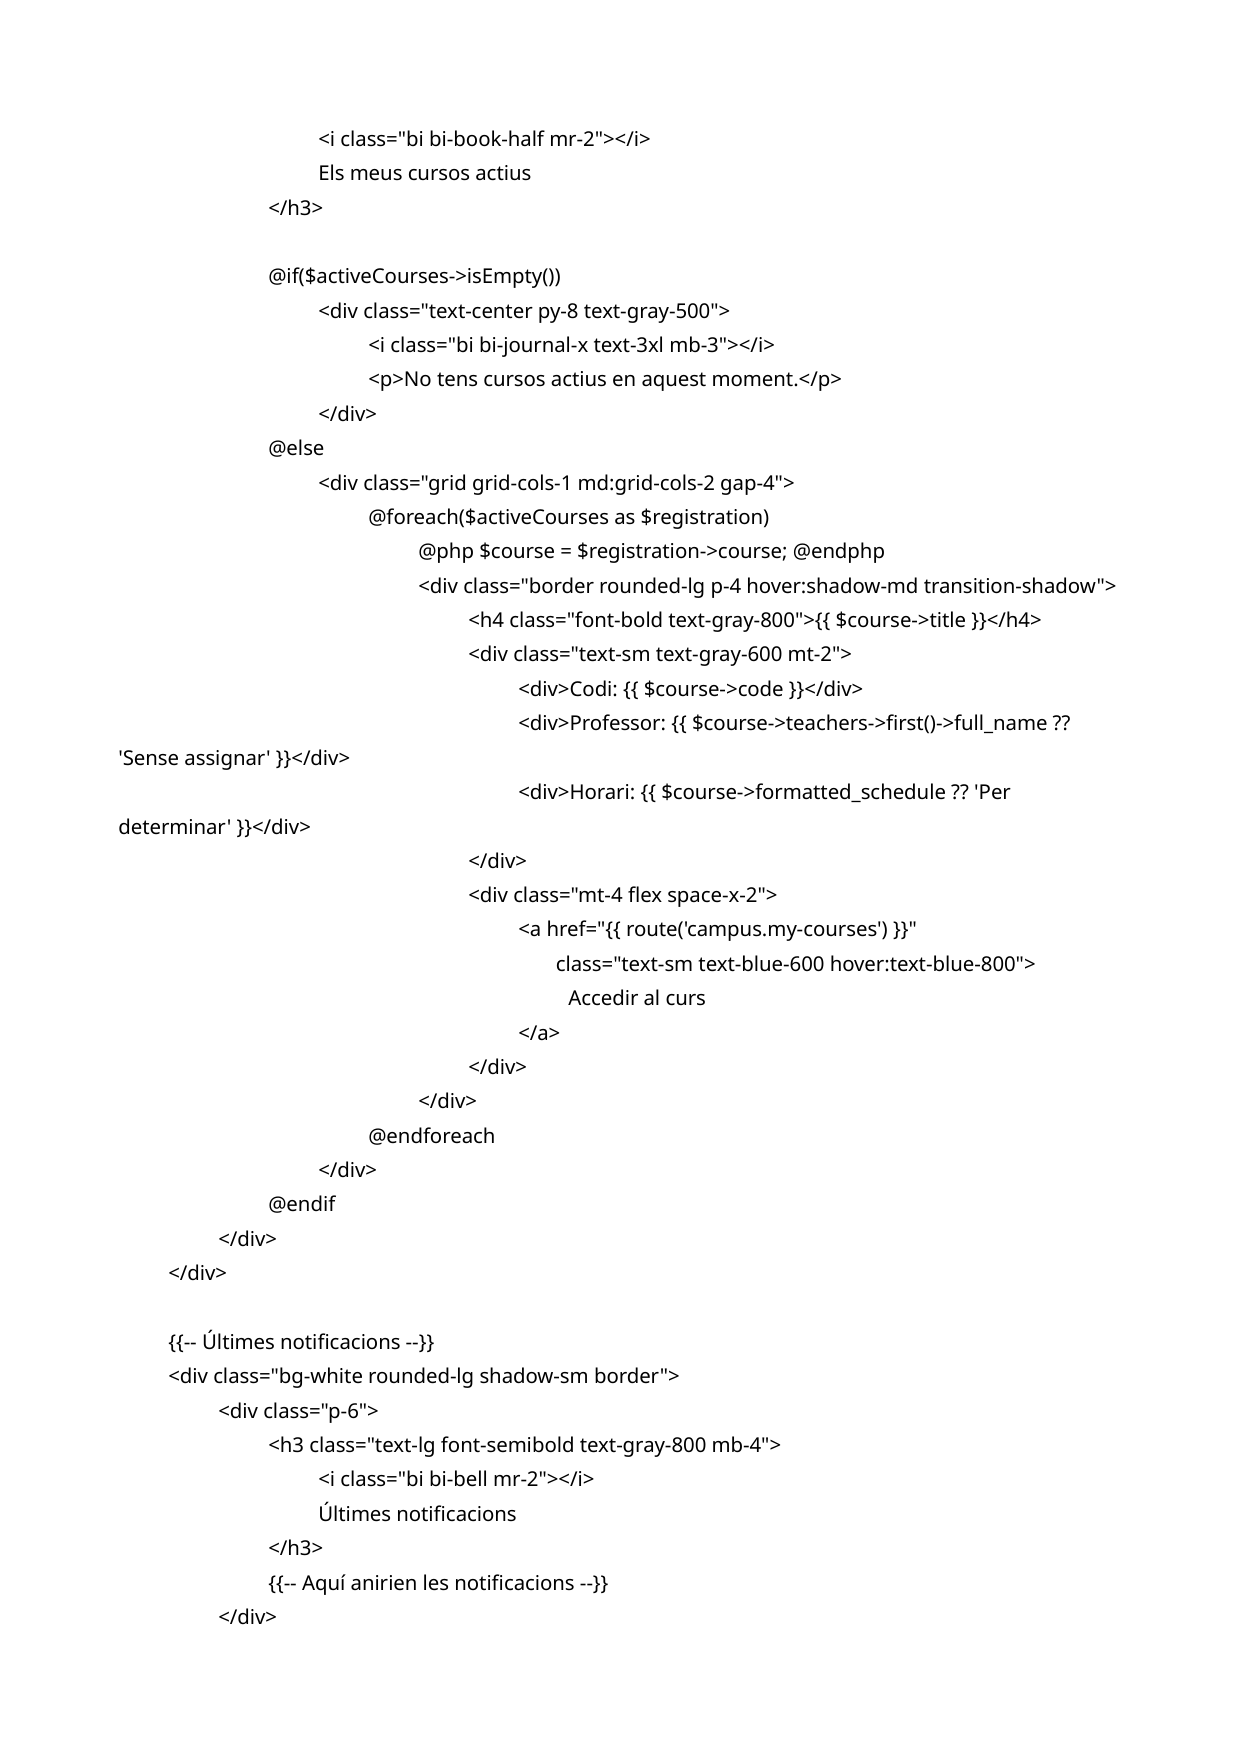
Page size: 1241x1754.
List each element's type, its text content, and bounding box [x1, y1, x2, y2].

text @endforeach [118, 1115, 1122, 1149]
text <div class="border rounded-lg p-4 hover:shadow-md transition-shadow"> [118, 565, 1122, 599]
text </div> [118, 840, 1122, 874]
text </div> [118, 1149, 1122, 1184]
text @else [118, 427, 1122, 462]
text {{-- Aquí anirien les notificacions --}} [118, 1562, 1122, 1596]
text <div>Professor: {{ $course->teachers->first()->full_name ?? 'Sense assignar' }}</div> [118, 702, 1122, 771]
text Accedir al curs [118, 977, 1122, 1012]
text Últimes notificacions [118, 1493, 1122, 1527]
text </div> [118, 393, 1122, 427]
text </div> [118, 1081, 1122, 1115]
text </h3> [118, 187, 1122, 221]
text <h3 class="text-lg font-semibold text-gray-800 mb-4"> [118, 1424, 1122, 1459]
text </div> [118, 1046, 1122, 1081]
text <div class="bg-white rounded-lg shadow-sm border"> [118, 1356, 1122, 1390]
text <div class="text-center py-8 text-gray-500"> [118, 290, 1122, 324]
text <i class="bi bi-journal-x text-3xl mb-3"></i> [118, 324, 1122, 359]
text <i class="bi bi-book-half mr-2"></i> [118, 118, 1122, 152]
text </h3> [118, 1527, 1122, 1562]
text <h4 class="font-bold text-gray-800">{{ $course->title }}</h4> [118, 599, 1122, 634]
text <div>Horari: {{ $course->formatted_schedule ?? 'Per determinar' }}</div> [118, 771, 1122, 840]
text </div> [118, 1218, 1122, 1252]
text <div class="p-6"> [118, 1390, 1122, 1424]
text <div>Codi: {{ $course->code }}</div> [118, 668, 1122, 702]
text @php $course = $registration->course; @endphp [118, 531, 1122, 565]
text <p>No tens cursos actius en aquest moment.</p> [118, 359, 1122, 393]
text <div class="text-sm text-gray-600 mt-2"> [118, 634, 1122, 668]
text Els meus cursos actius [118, 152, 1122, 187]
text <a href="{{ route('campus.my-courses') }}" [118, 909, 1122, 943]
text {{-- Últimes notificacions --}} [118, 1321, 1122, 1356]
text </div> [118, 1596, 1122, 1631]
text @foreach($activeCourses as $registration) [118, 496, 1122, 531]
text @if($activeCourses->isEmpty()) [118, 256, 1122, 290]
text <div class="grid grid-cols-1 md:grid-cols-2 gap-4"> [118, 462, 1122, 496]
text <div class="mt-4 flex space-x-2"> [118, 874, 1122, 909]
text <i class="bi bi-bell mr-2"></i> [118, 1459, 1122, 1493]
text @endif [118, 1184, 1122, 1218]
text class="text-sm text-blue-600 hover:text-blue-800"> [118, 943, 1122, 977]
text </div> [118, 1252, 1122, 1287]
text </a> [118, 1012, 1122, 1046]
